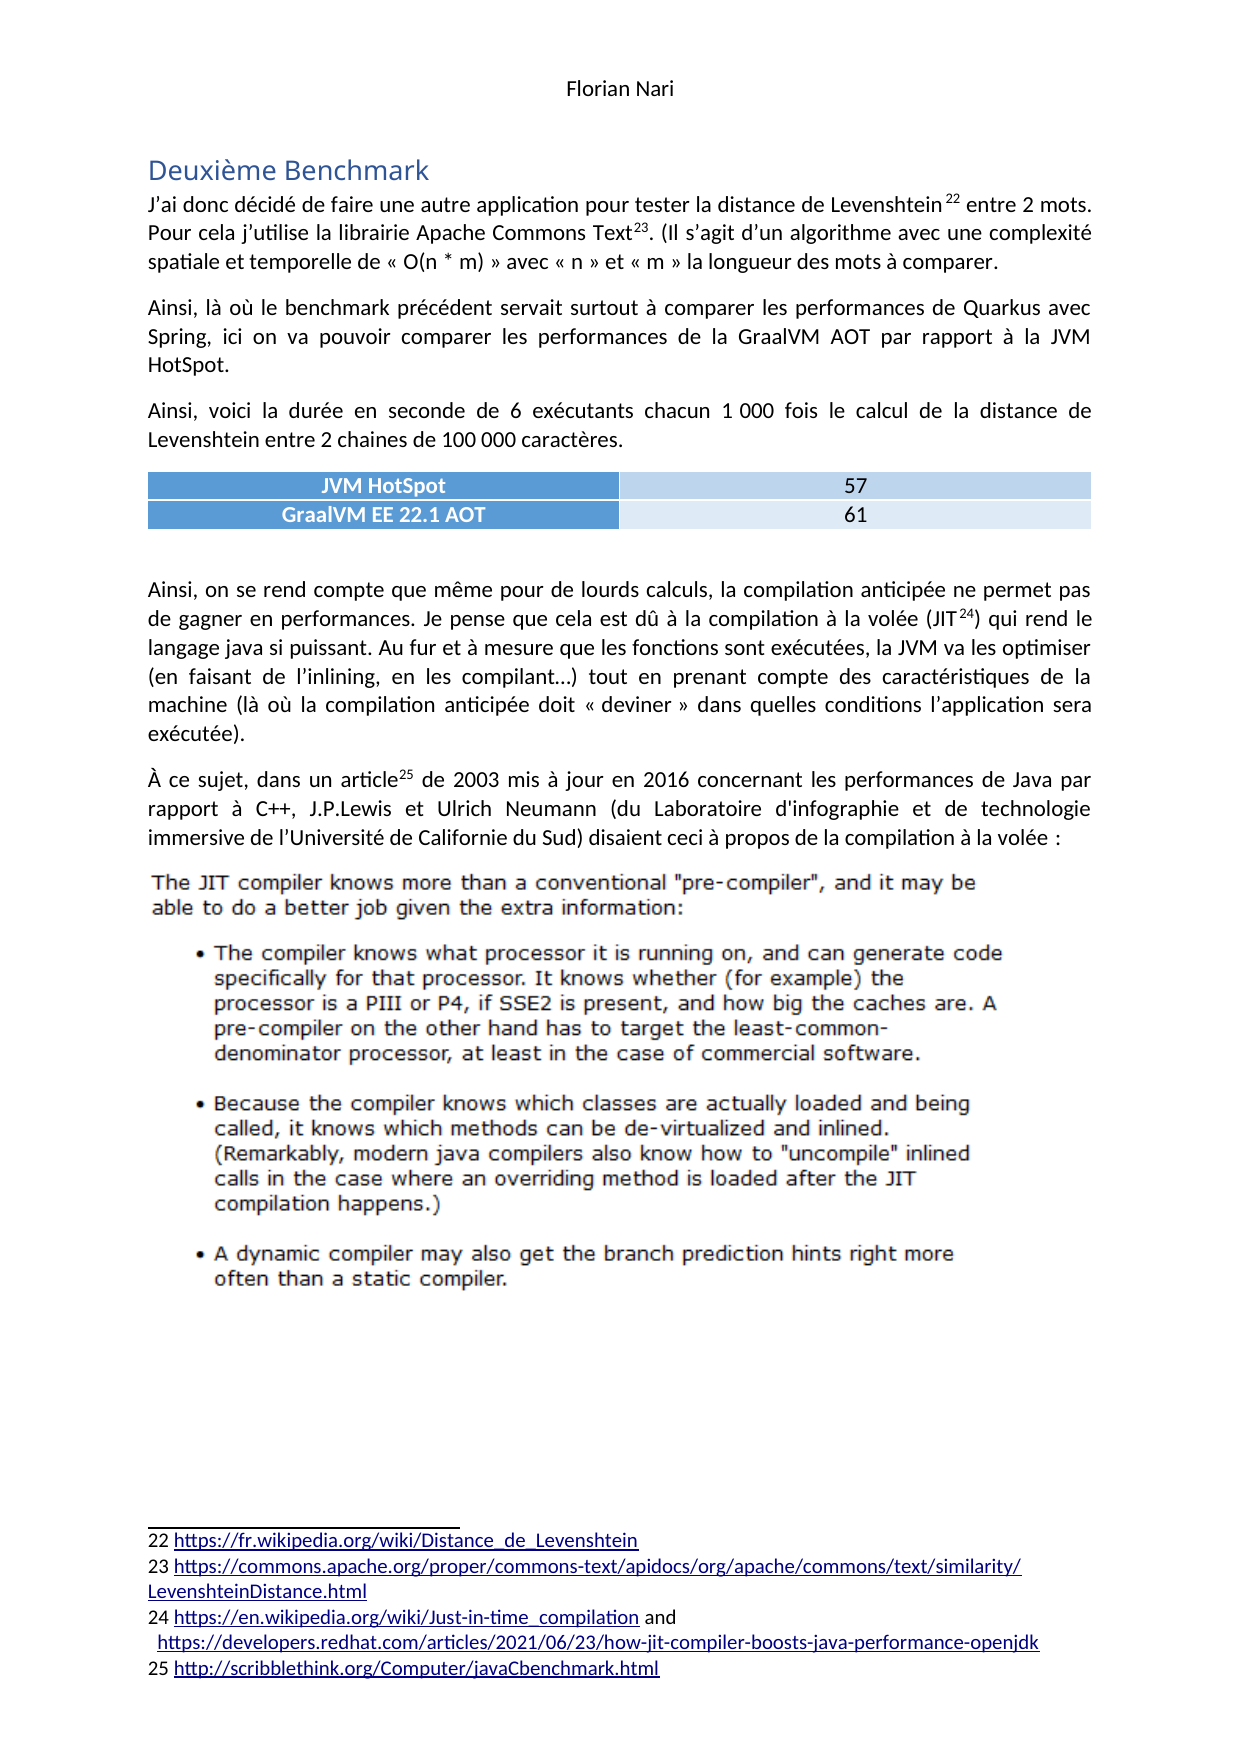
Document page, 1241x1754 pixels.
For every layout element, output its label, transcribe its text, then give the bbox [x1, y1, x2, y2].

text https://en.wikipedia.org/wiki/Just-in-time_compilation and https://developers.redhat.com/articles/2021/06/23/how-jit-compiler-boosts-java-performance-openjdk [148, 1604, 1093, 1655]
table_cell 61 [620, 501, 1091, 529]
text J’ai donc décidé de faire une autre application pour tester la distance de Levenshtein entre 2 mots. Pour cela j’utilise la librairie Apache Commons Text. (Il s’agit d’un algorithme avec une complexité spatiale et temporelle de « O(n * m) » avec « n » et « m » la longueur des mots à comparer. [148, 190, 1093, 275]
text Ainsi, voici la durée en seconde de 6 exécutants chacun 1 000 fois le calcul de la distance de Levenshtein entre 2 chaines de 100 000 caractères. [148, 396, 1093, 453]
text Ainsi, là où le benchmark précédent servait surtout à comparer les performances de Quarkus avec Spring, ici on va pouvoir comparer les performances de la GraalVM AOT par rapport à la JVM HotSpot. [148, 293, 1093, 379]
table_header 57 [620, 472, 1091, 499]
table_cell GraalVM EE 22.1 AOT [148, 501, 619, 529]
subtitle Deuxième Benchmark [148, 152, 1093, 189]
text http://scribblethink.org/Computer/javaCbenchmark.html [148, 1655, 1093, 1680]
text https://commons.apache.org/proper/commons-text/apidocs/org/apache/commons/text/similarity/LevenshteinDistance.html [148, 1553, 1093, 1604]
text https://fr.wikipedia.org/wiki/Distance_de_Levenshtein [148, 1528, 1093, 1553]
text À ce sujet, dans un article de 2003 mis à jour en 2016 concernant les performances de Java par rapport à C++, J.P.Lewis et Ulrich Neumann (du Laboratoire d'infographie et de technologie immersive de l’Université de Californie du Sud) disaient ceci à propos de la compilation à la volée : [148, 765, 1093, 851]
table_header JVM HotSpot [148, 472, 619, 499]
text Ainsi, on se rend compte que même pour de lourds calculs, la compilation anticipée ne permet pas de gagner en performances. Je pense que cela est dû à la compilation à la volée (JIT) qui rend le langage java si puissant. Au fur et à mesure que les fonctions sont exécutées, la JVM va les optimiser (en faisant de l’inlining, en les compilant…) tout en prenant compte des caractéristiques de la machine (là où la compilation anticipée doit « deviner » dans quelles conditions l’application sera exécutée). [148, 575, 1093, 747]
